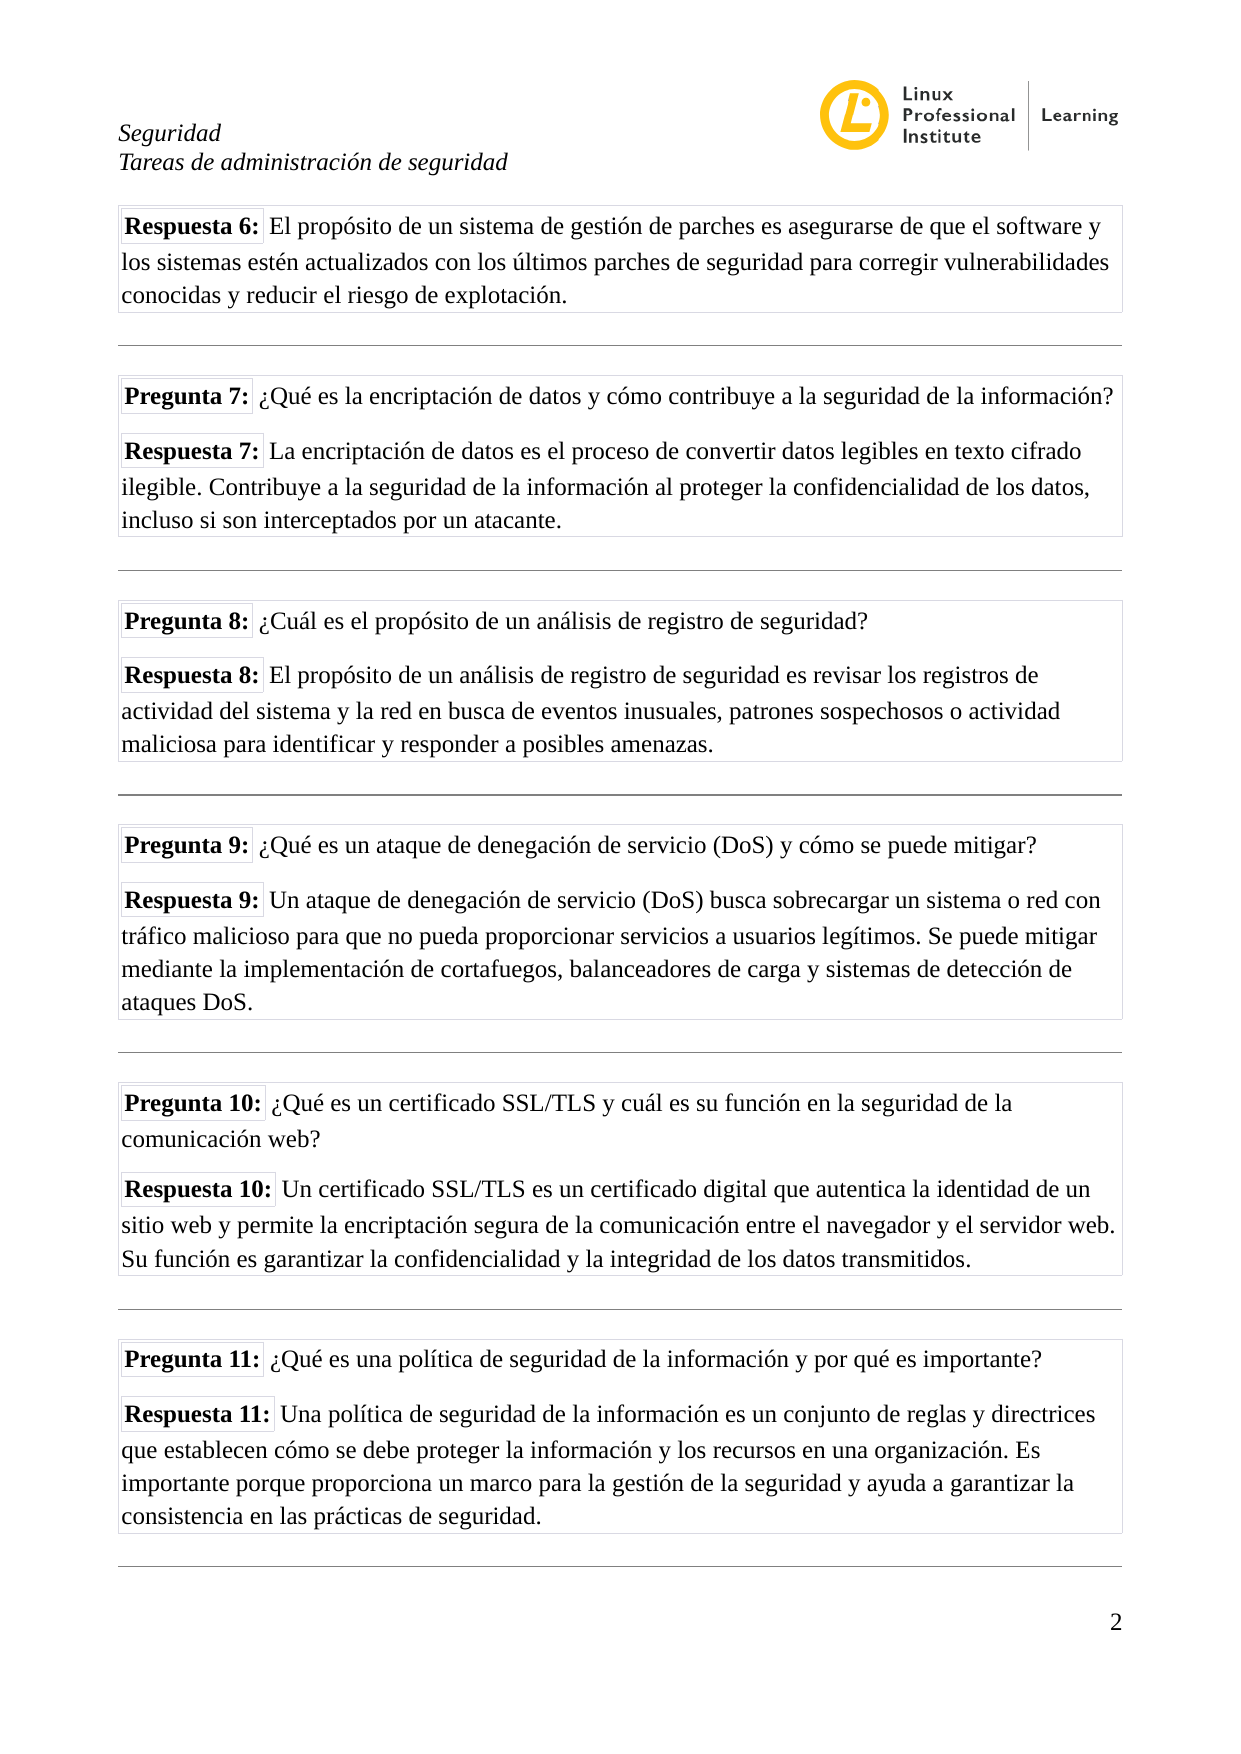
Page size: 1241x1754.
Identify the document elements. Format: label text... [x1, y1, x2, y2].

text Pregunta 10: ¿Qué es un certificado SSL/TLS y cuál es su función en la seguridad de la comunicación web? [119, 1083, 1122, 1153]
text Pregunta 11: ¿Qué es una política de seguridad de la información y por qué es importante? [119, 1340, 1122, 1376]
text Respuesta 7: La encriptación de datos es el proceso de convertir datos legibles en texto cifrado ilegible. Contribuye a la seguridad de la información al proteger la confidencialidad de los datos, incluso si son interceptados por un atacante. [119, 430, 1122, 536]
text Pregunta 8: ¿Cuál es el propósito de un análisis de registro de seguridad? [119, 601, 1122, 637]
picture [819, 79, 1119, 151]
text Pregunta 7: ¿Qué es la encriptación de datos y cómo contribuye a la seguridad de la información? [119, 376, 1122, 413]
text Respuesta 9: Un ataque de denegación de servicio (DoS) busca sobrecargar un sistema o red con tráfico malicioso para que no pueda proporcionar servicios a usuarios legítimos. Se puede mitigar mediante la implementación de cortafuegos, balanceadores de carga y sistemas de detección de ataques DoS. [119, 879, 1122, 1019]
text Pregunta 9: ¿Qué es un ataque de denegación de servicio (DoS) y cómo se puede mitigar? [119, 825, 1122, 862]
text Respuesta 10: Un certificado SSL/TLS es un certificado digital que autentica la identidad de un sitio web y permite la encriptación segura de la comunicación entre el navegador y el servidor web. Su función es garantizar la confidencialidad y la integridad de los datos transmitidos. [119, 1168, 1122, 1275]
text Respuesta 8: El propósito de un análisis de registro de seguridad es revisar los registros de actividad del sistema y la red en busca de eventos inusuales, patrones sospechosos o actividad maliciosa para identificar y responder a posibles amenazas. [119, 654, 1122, 761]
text Respuesta 11: Una política de seguridad de la información es un conjunto de reglas y directrices que establecen cómo se debe proteger la información y los recursos en una organización. Es importante porque proporciona un marco para la gestión de la seguridad y ayuda a garantizar la consistencia en las prácticas de seguridad. [119, 1393, 1122, 1533]
text Respuesta 6: El propósito de un sistema de gestión de parches es asegurarse de que el software y los sistemas estén actualizados con los últimos parches de seguridad para corregir vulnerabilidades conocidas y reducir el riesgo de explotación. [119, 206, 1122, 312]
